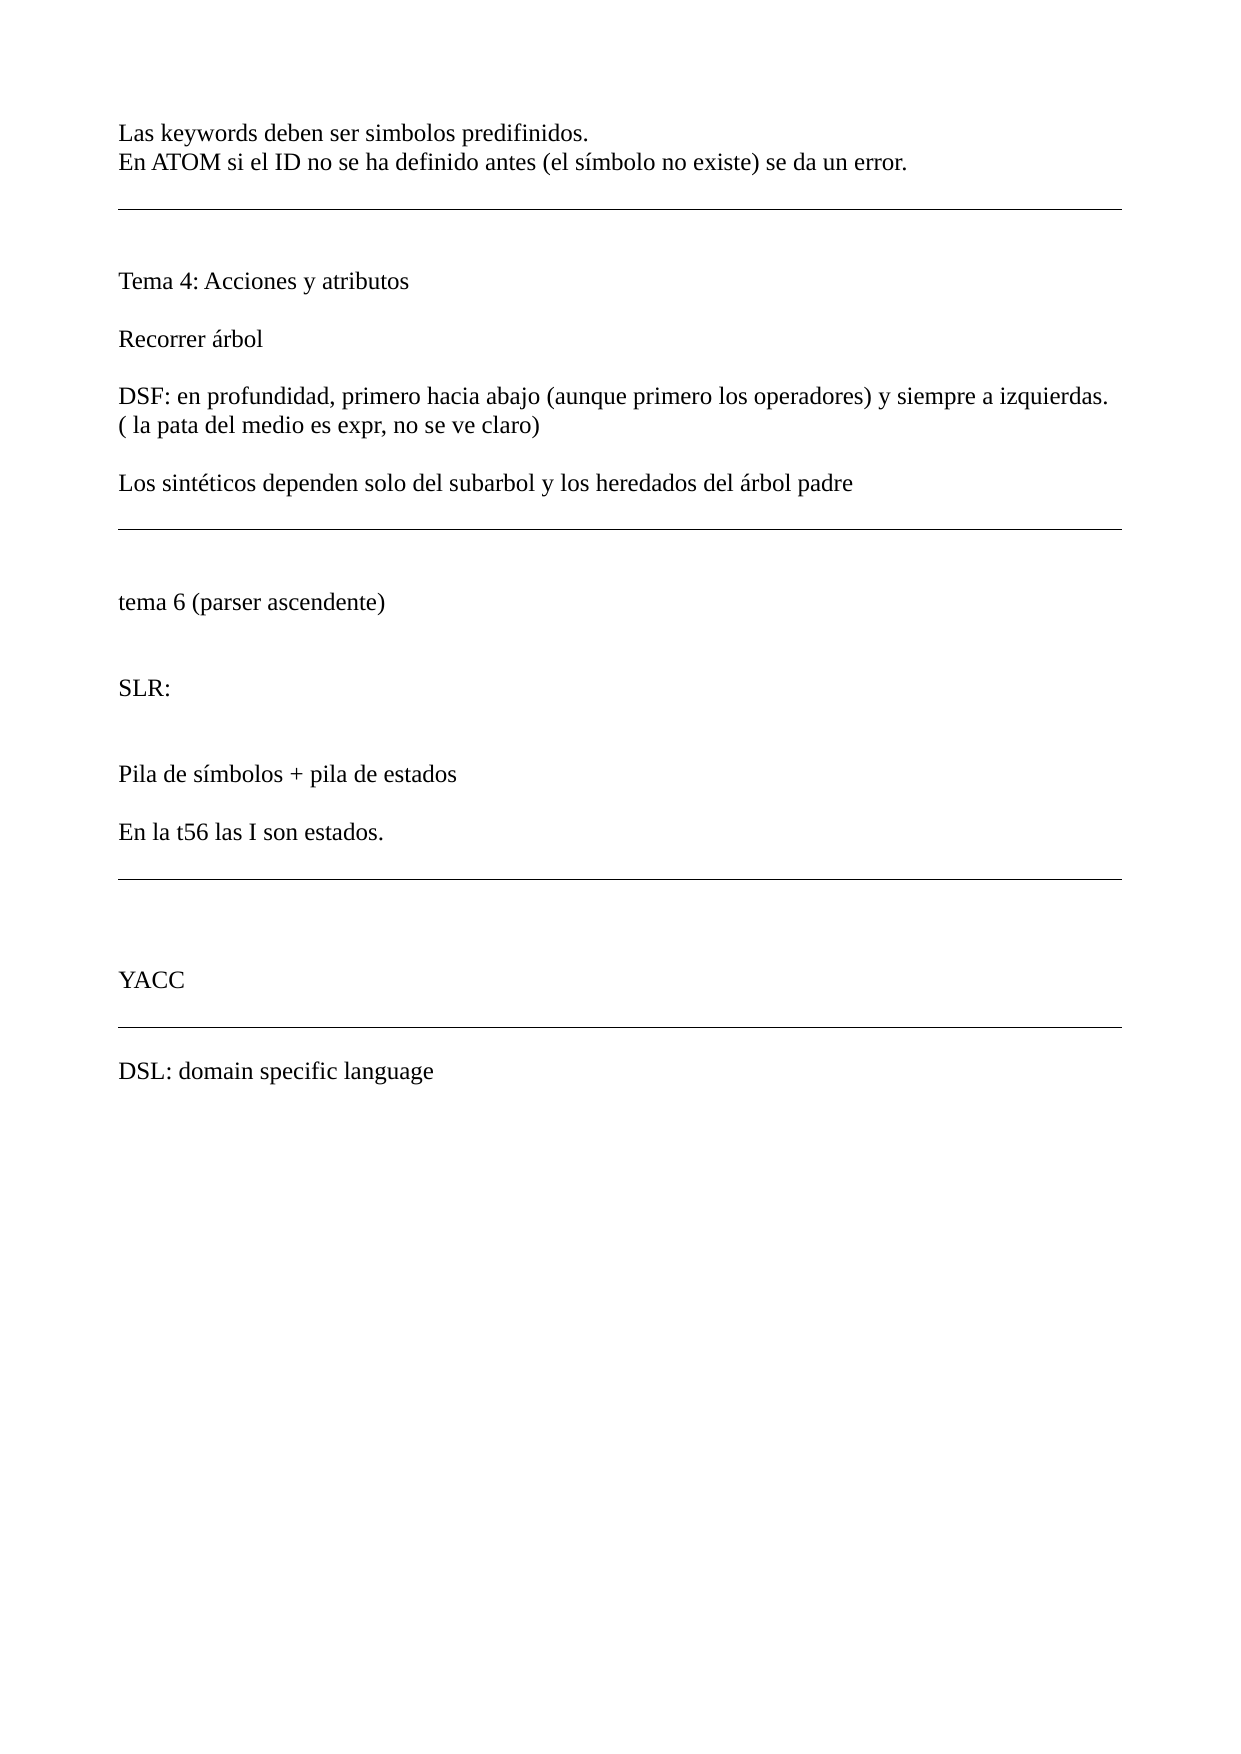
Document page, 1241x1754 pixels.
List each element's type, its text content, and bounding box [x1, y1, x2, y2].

text Pila de símbolos + pila de estados [118, 759, 1122, 788]
text En ATOM si el ID no se ha definido antes (el símbolo no existe) se da un error. [118, 147, 1122, 176]
text Tema 4: Acciones y atributos [118, 266, 1122, 295]
text Los sintéticos dependen solo del subarbol y los heredados del árbol padre [118, 468, 1122, 496]
text DSF: en profundidad, primero hacia abajo (aunque primero los operadores) y siempre a izquierdas. ( la pata del medio es expr, no se ve claro) [118, 381, 1122, 439]
text DSL: domain specific language [118, 1056, 1122, 1085]
text En la t56 las I son estados. [118, 817, 1122, 846]
text Las keywords deben ser simbolos predifinidos. [118, 118, 1122, 147]
text Recorrer árbol [118, 324, 1122, 353]
text SLR: [118, 673, 1122, 702]
text YACC [118, 965, 1122, 994]
text tema 6 (parser ascendente) [118, 587, 1122, 616]
